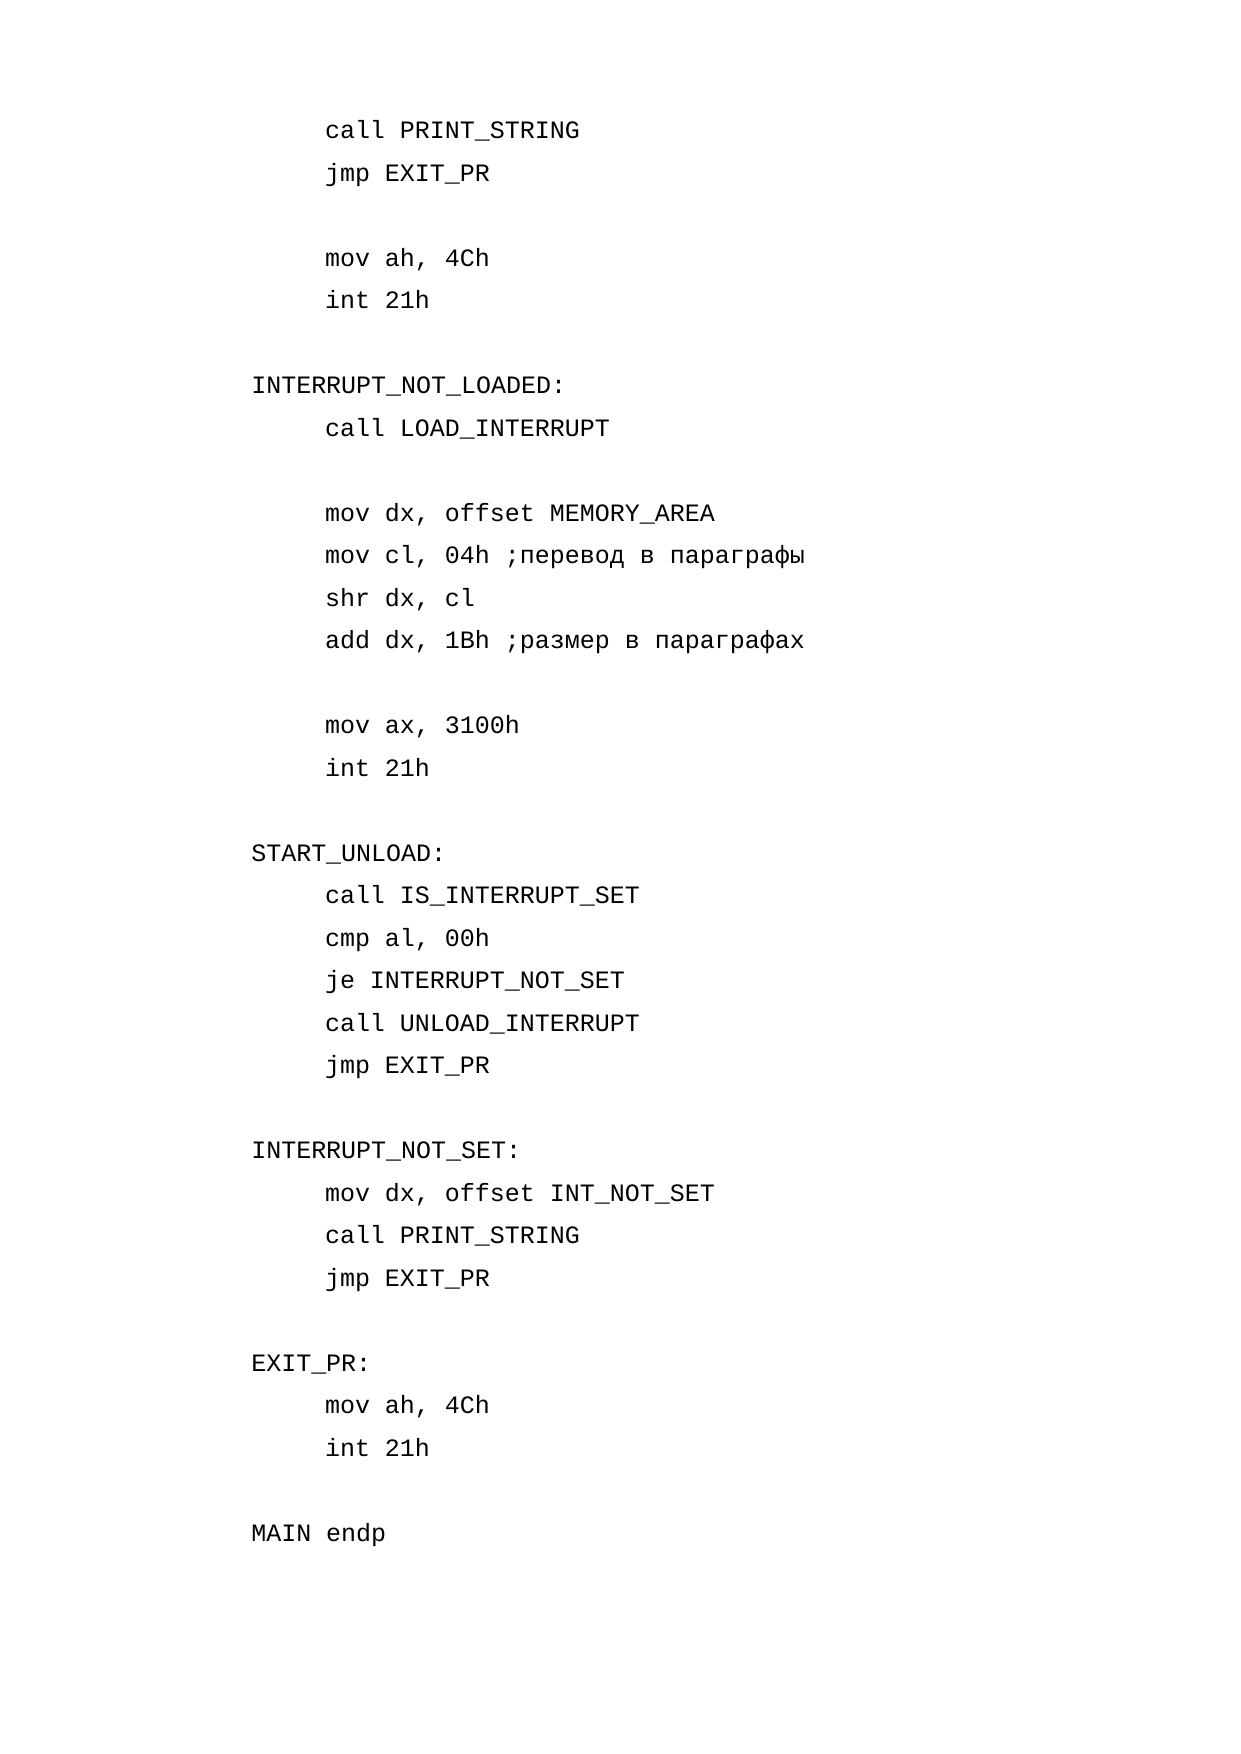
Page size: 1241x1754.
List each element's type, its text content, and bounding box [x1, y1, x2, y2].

text call IS_INTERRUPT_SET [177, 883, 1152, 911]
text je INTERRUPT_NOT_SET [177, 968, 1152, 996]
text mov dx, offset MEMORY_AREA [177, 501, 1152, 529]
text mov ax, 3100h [177, 713, 1152, 741]
text EXIT_PR: [177, 1351, 1152, 1379]
text mov dx, offset INT_NOT_SET [177, 1181, 1152, 1209]
text call PRINT_STRING [177, 118, 1152, 146]
text mov cl, 04h ;перевод в параграфы [177, 543, 1152, 571]
text INTERRUPT_NOT_SET: [177, 1138, 1152, 1166]
text call PRINT_STRING [177, 1223, 1152, 1251]
text jmp EXIT_PR [177, 161, 1152, 189]
text jmp EXIT_PR [177, 1266, 1152, 1294]
text START_UNLOAD: [177, 841, 1152, 869]
text call LOAD_INTERRUPT [177, 416, 1152, 444]
text call UNLOAD_INTERRUPT [177, 1011, 1152, 1039]
text shr dx, cl [177, 586, 1152, 614]
text int 21h [177, 1436, 1152, 1464]
text mov ah, 4Ch [177, 1393, 1152, 1421]
text INTERRUPT_NOT_LOADED: [177, 373, 1152, 401]
text cmp al, 00h [177, 926, 1152, 954]
text int 21h [177, 288, 1152, 316]
text int 21h [177, 756, 1152, 784]
text MAIN endp [177, 1521, 1152, 1549]
text add dx, 1Bh ;размер в параграфах [177, 628, 1152, 656]
text jmp EXIT_PR [177, 1053, 1152, 1081]
text mov ah, 4Ch [177, 246, 1152, 274]
